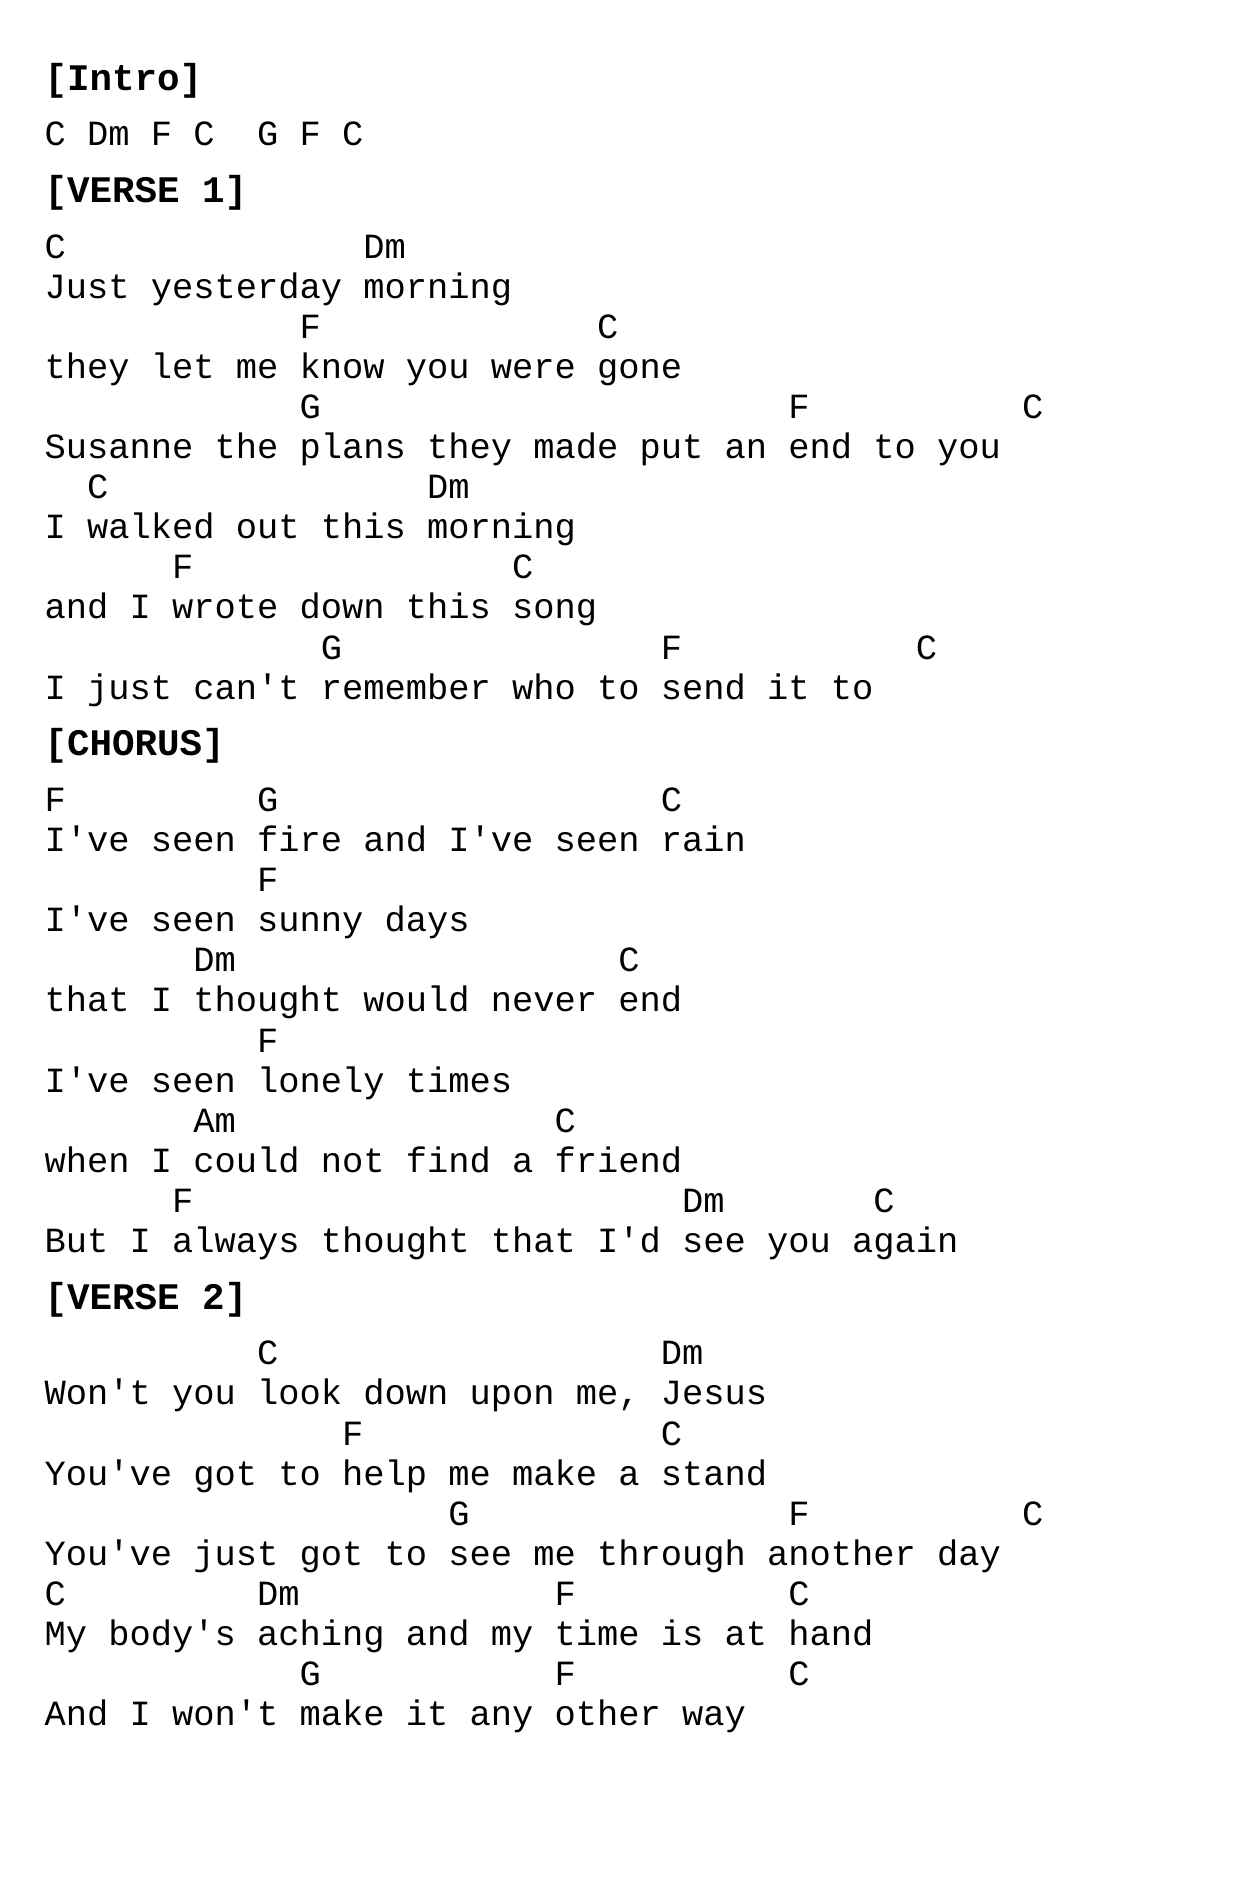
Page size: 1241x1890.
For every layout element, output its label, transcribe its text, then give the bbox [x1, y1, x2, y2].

text G F C [44, 1496, 1063, 1536]
text F [44, 1022, 1063, 1063]
text And I won't make it any other way [44, 1696, 1063, 1736]
text C Dm [44, 228, 1063, 269]
text C Dm [44, 1335, 1063, 1375]
text Won't you look down upon me, Jesus [44, 1375, 1063, 1415]
subtitle [VERSE 1] [44, 171, 1063, 214]
text Susanne the plans they made put an end to you [44, 429, 1063, 469]
text F C [44, 549, 1063, 589]
text C Dm F C [44, 1576, 1063, 1616]
text I've seen sunny days [44, 902, 1063, 942]
text I just can't remember who to send it to [44, 670, 1063, 710]
subtitle [Intro] [44, 59, 1063, 102]
text I've seen lonely times [44, 1063, 1063, 1103]
text You've got to help me make a stand [44, 1456, 1063, 1496]
text Dm C [44, 942, 1063, 982]
text But I always thought that I'd see you again [44, 1223, 1063, 1263]
text F G C [44, 782, 1063, 822]
text when I could not find a friend [44, 1143, 1063, 1183]
text F C [44, 309, 1063, 349]
text You've just got to see me through another day [44, 1536, 1063, 1576]
text F [44, 862, 1063, 902]
text they let me know you were gone [44, 349, 1063, 389]
text that I thought would never end [44, 982, 1063, 1022]
text F Dm C [44, 1183, 1063, 1223]
text Just yesterday morning [44, 269, 1063, 309]
subtitle [VERSE 2] [44, 1278, 1063, 1320]
subtitle [CHORUS] [44, 724, 1063, 767]
text F C [44, 1415, 1063, 1456]
text G F C [44, 1656, 1063, 1696]
text G F C [44, 629, 1063, 670]
text and I wrote down this song [44, 589, 1063, 629]
text C Dm F C G F C [44, 116, 1063, 156]
text I walked out this morning [44, 509, 1063, 549]
text My body's aching and my time is at hand [44, 1616, 1063, 1656]
text C Dm [44, 469, 1063, 509]
text I've seen fire and I've seen rain [44, 822, 1063, 862]
text Am C [44, 1103, 1063, 1143]
text G F C [44, 389, 1063, 429]
